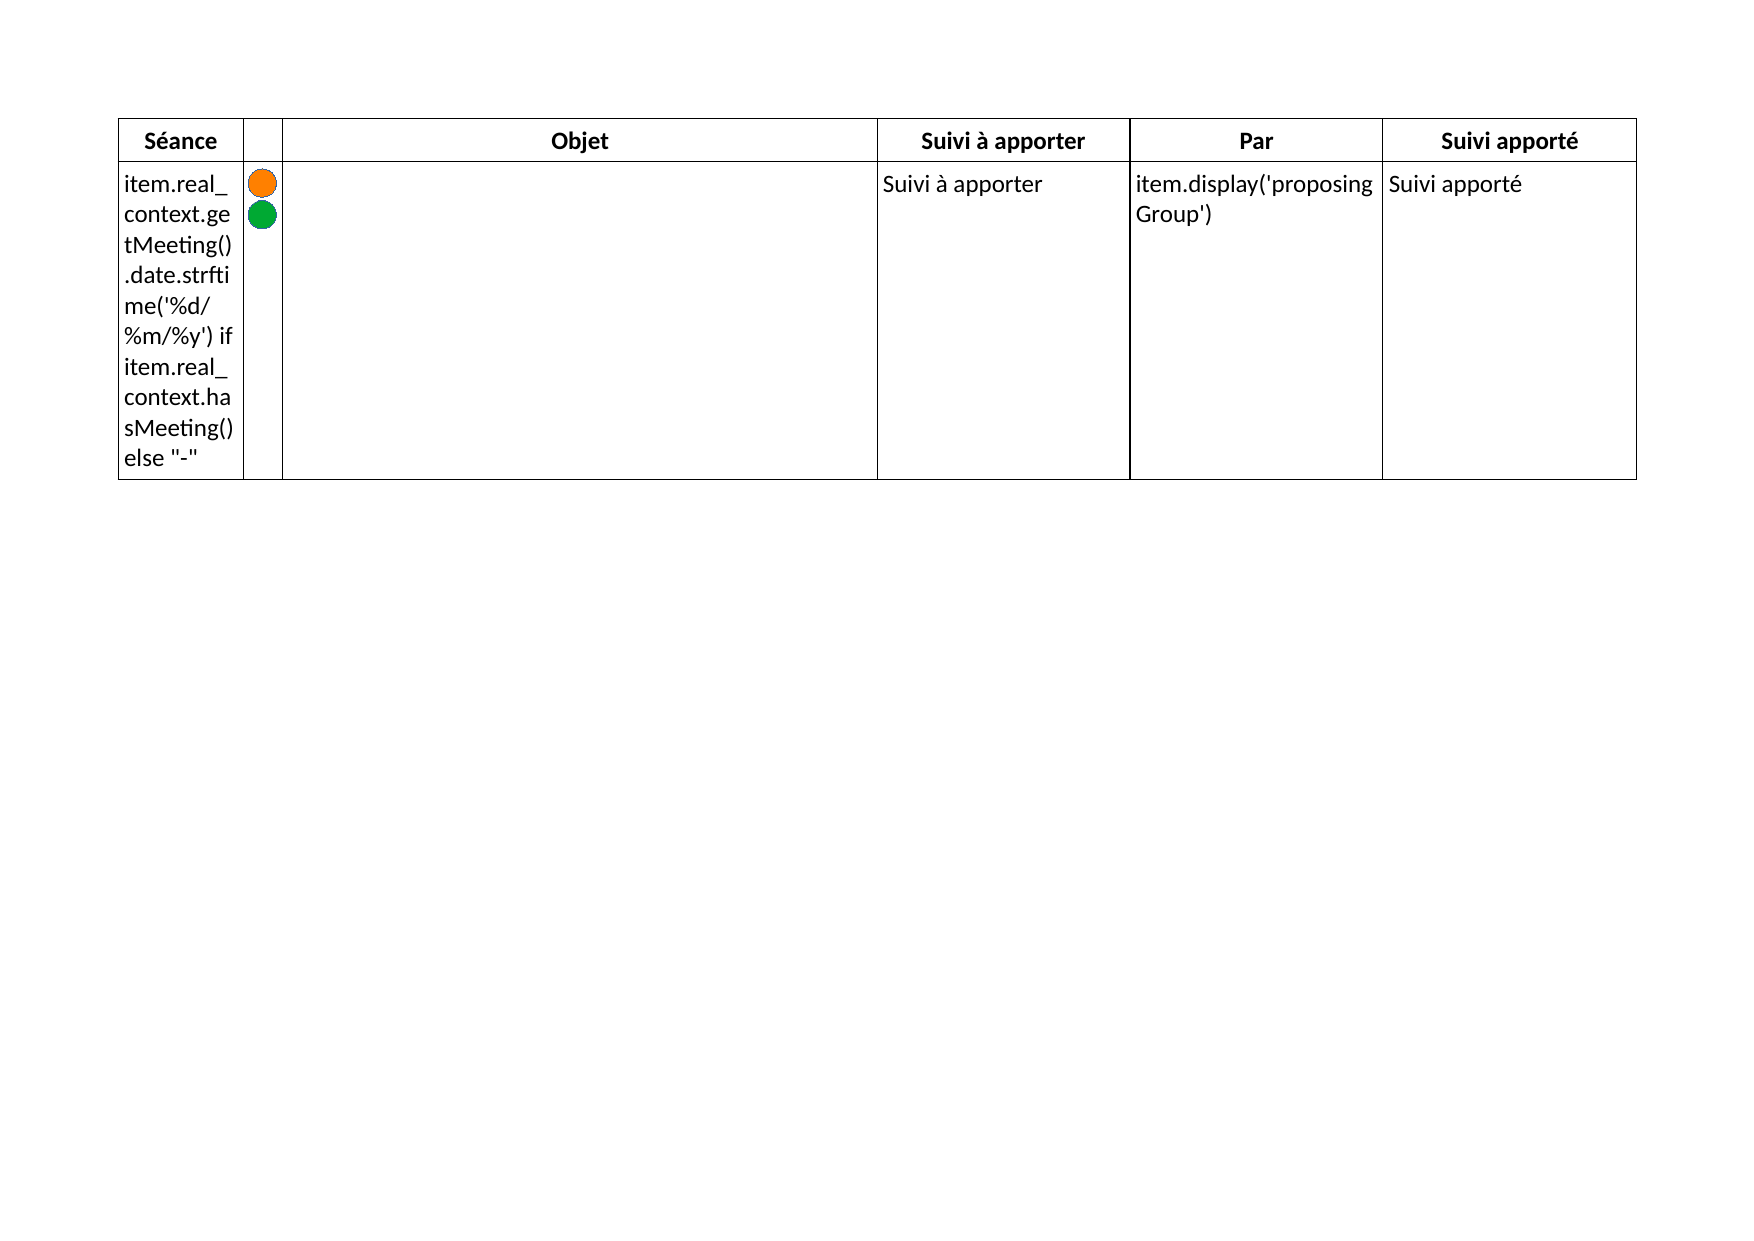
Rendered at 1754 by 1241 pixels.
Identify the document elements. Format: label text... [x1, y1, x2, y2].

table_header Objet [283, 119, 877, 161]
table_cell item.display('proposingGroup') [1131, 162, 1382, 479]
table_cell [244, 162, 282, 479]
table_cell [283, 162, 877, 479]
table_cell Suivi à apporter [878, 162, 1129, 479]
table_header [244, 119, 282, 161]
table_cell item.real_context.getMeeting().date.strftime('%d/%m/%y') if item.real_context.hasMeeting() else "-" [119, 162, 243, 479]
table_header Par [1131, 119, 1382, 161]
table_cell Suivi apporté [1383, 162, 1636, 479]
table_header Suivi apporté [1383, 119, 1636, 161]
table_header Suivi à apporter [878, 119, 1129, 161]
table_header Séance [119, 119, 243, 161]
